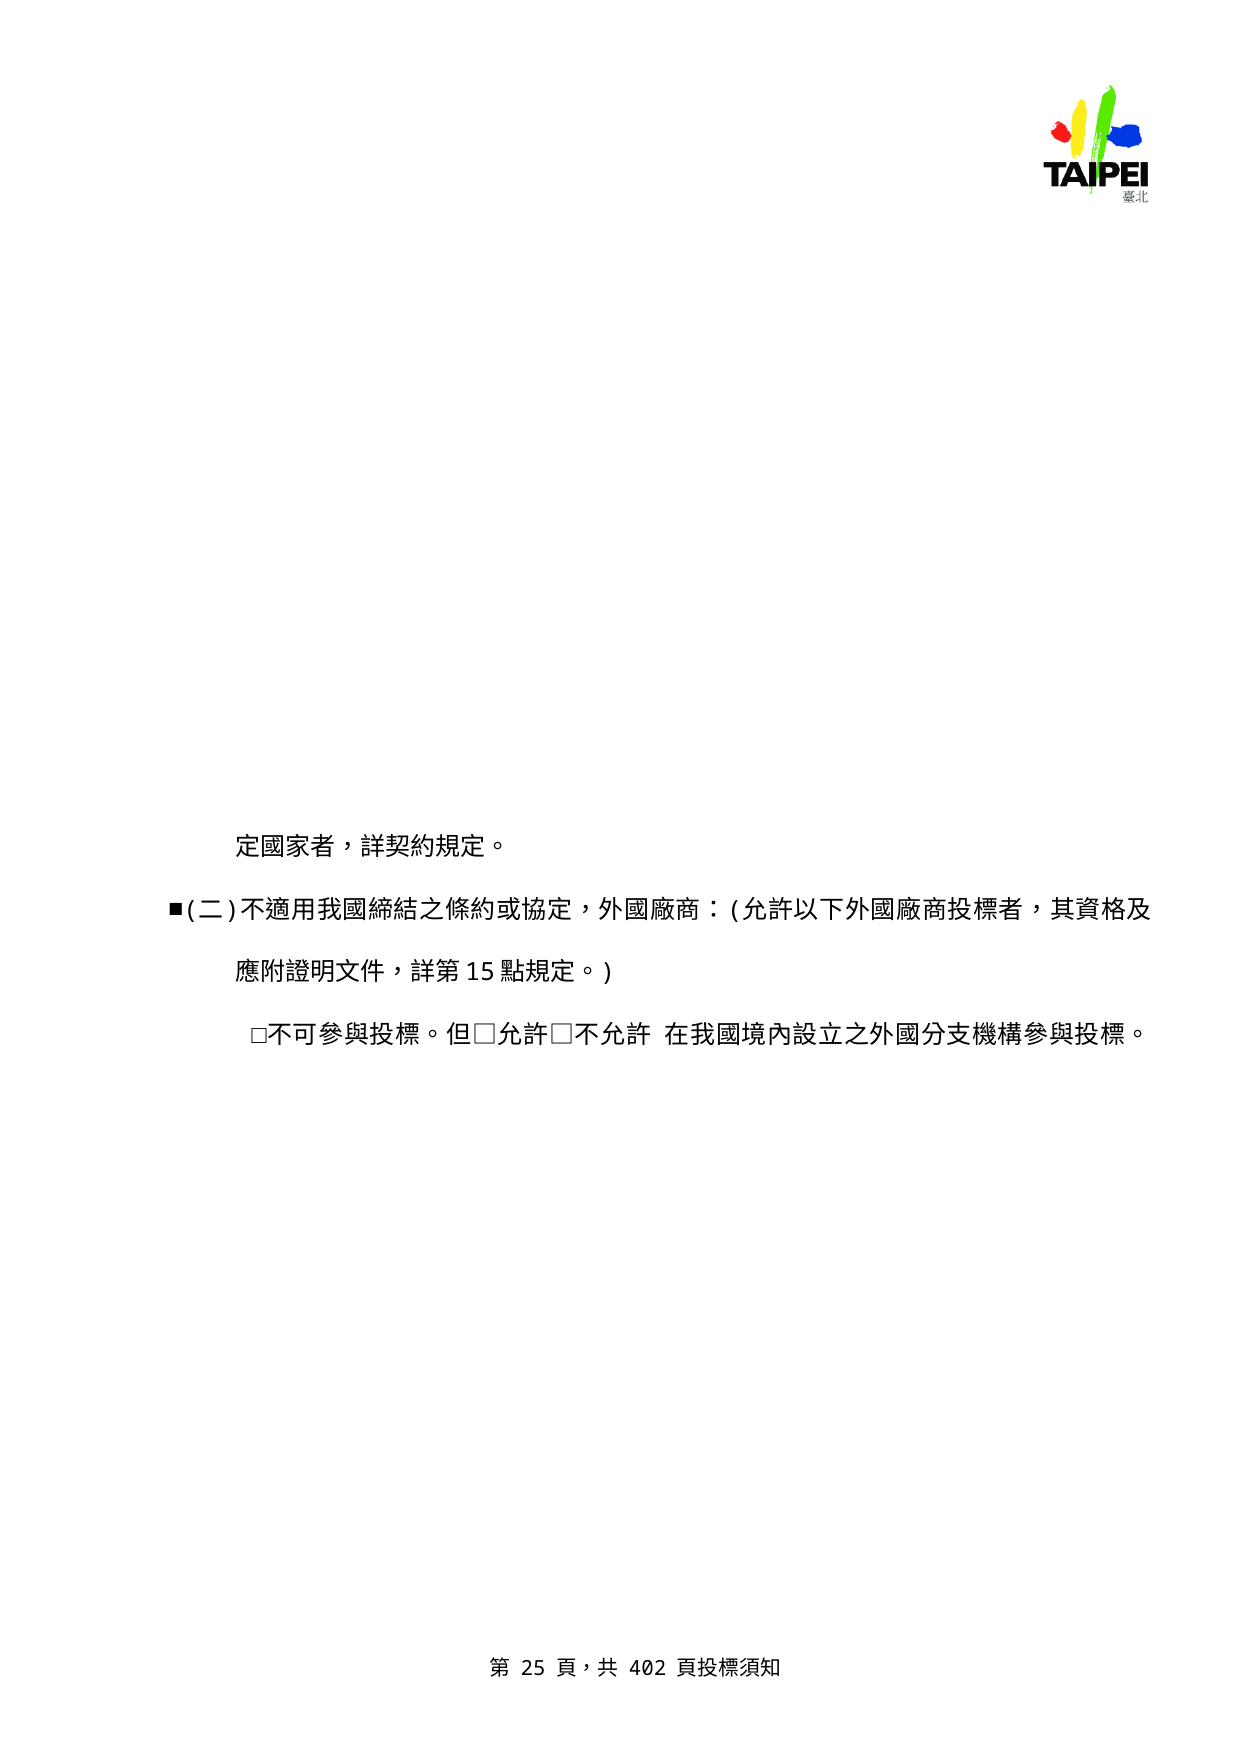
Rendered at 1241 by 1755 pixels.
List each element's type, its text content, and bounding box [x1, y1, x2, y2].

text ■(二)不適用我國締結之條約或協定，外國廠商：(允許以下外國廠商投標者，其資格及應附證明文件，詳第15點規定。) [168, 866, 1152, 991]
text 定國家者，詳契約規定。 [235, 803, 1152, 866]
text □不可參與投標。但□允許□不允許 在我國境內設立之外國分支機構參與投標。 [251, 991, 1152, 1053]
